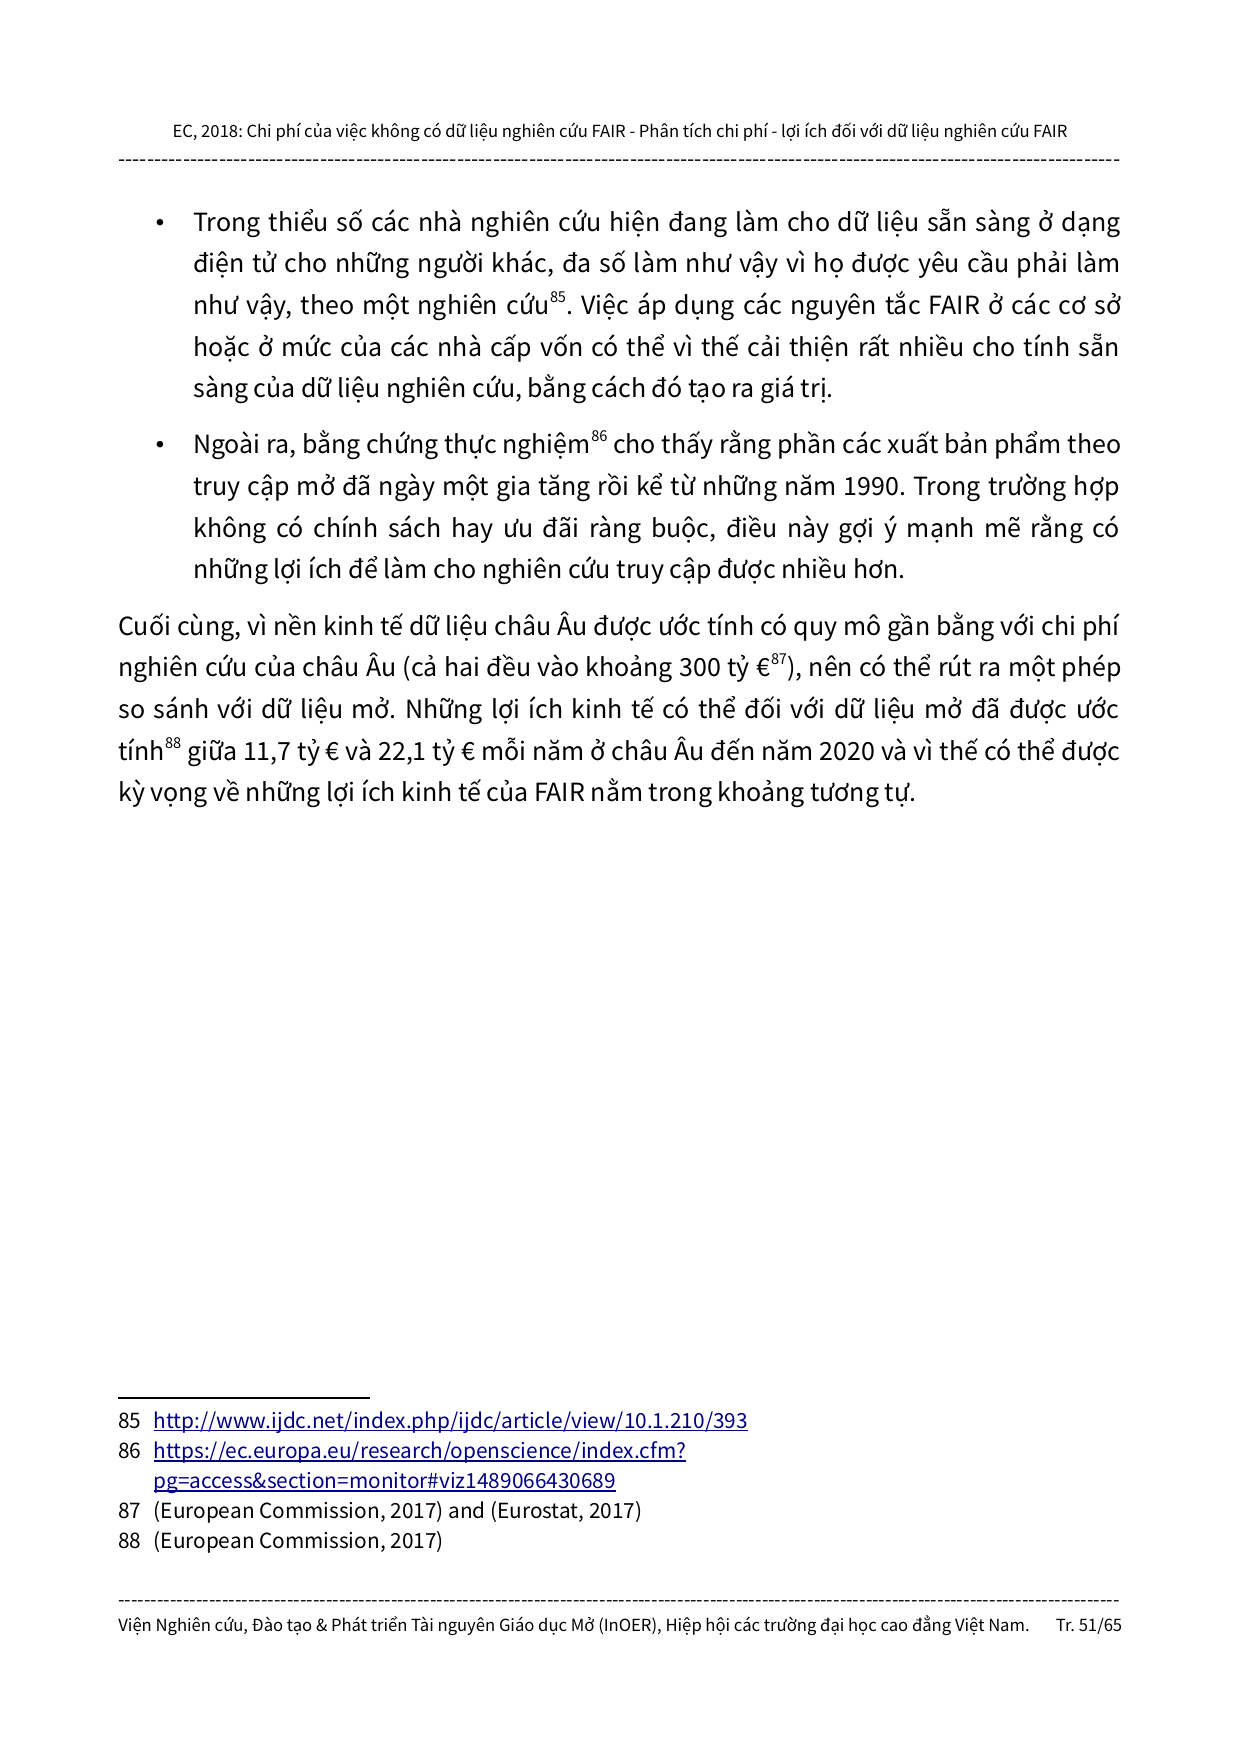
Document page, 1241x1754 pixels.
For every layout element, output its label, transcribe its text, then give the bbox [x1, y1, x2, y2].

text (European Commission, 2017) [118, 1525, 1122, 1555]
list http://www.ijdc.net/index.php/ijdc/article/view/10.1.210/393 [118, 1404, 1122, 1434]
text Cuối cùng, vì nền kinh tế dữ liệu châu Âu được ước tính có quy mô gần bằng với chi phí nghiên cứu của châu Âu (cả hai đều vào khoảng 300 tỷ €), nên có thể rút ra một phép so sánh với dữ liệu mở. Những lợi ích kinh tế có thể đối với dữ liệu mở đã được ước tính giữa 11,7 tỷ € và 22,1 tỷ € mỗi năm ở châu Âu đến năm 2020 và vì thế có thể được kỳ vọng về những lợi ích kinh tế của FAIR nằm trong khoảng tương tự. [118, 606, 1122, 809]
text (European Commission, 2017) and (Eurostat, 2017) [118, 1494, 1122, 1525]
list https://ec.europa.eu/research/openscience/index.cfm?pg=access&section=monitor#viz1489066430689 [118, 1434, 1122, 1494]
list Trong thiểu số các nhà nghiên cứu hiện đang làm cho dữ liệu sẵn sàng ở dạng điện tử cho những người khác, đa số làm như vậy vì họ được yêu cầu phải làm như vậy, theo một nghiên cứu. Việc áp dụng các nguyên tắc FAIR ở các cơ sở hoặc ở mức của các nhà cấp vốn có thể vì thế cải thiện rất nhiều cho tính sẵn sàng của dữ liệu nghiên cứu, bằng cách đó tạo ra giá trị. [156, 202, 1122, 405]
list Ngoài ra, bằng chứng thực nghiệm cho thấy rằng phần các xuất bản phẩm theo truy cập mở đã ngày một gia tăng rồi kể từ những năm 1990. Trong trường hợp không có chính sách hay ưu đãi ràng buộc, điều này gợi ý mạnh mẽ rằng có những lợi ích để làm cho nghiên cứu truy cập được nhiều hơn. [156, 425, 1122, 586]
